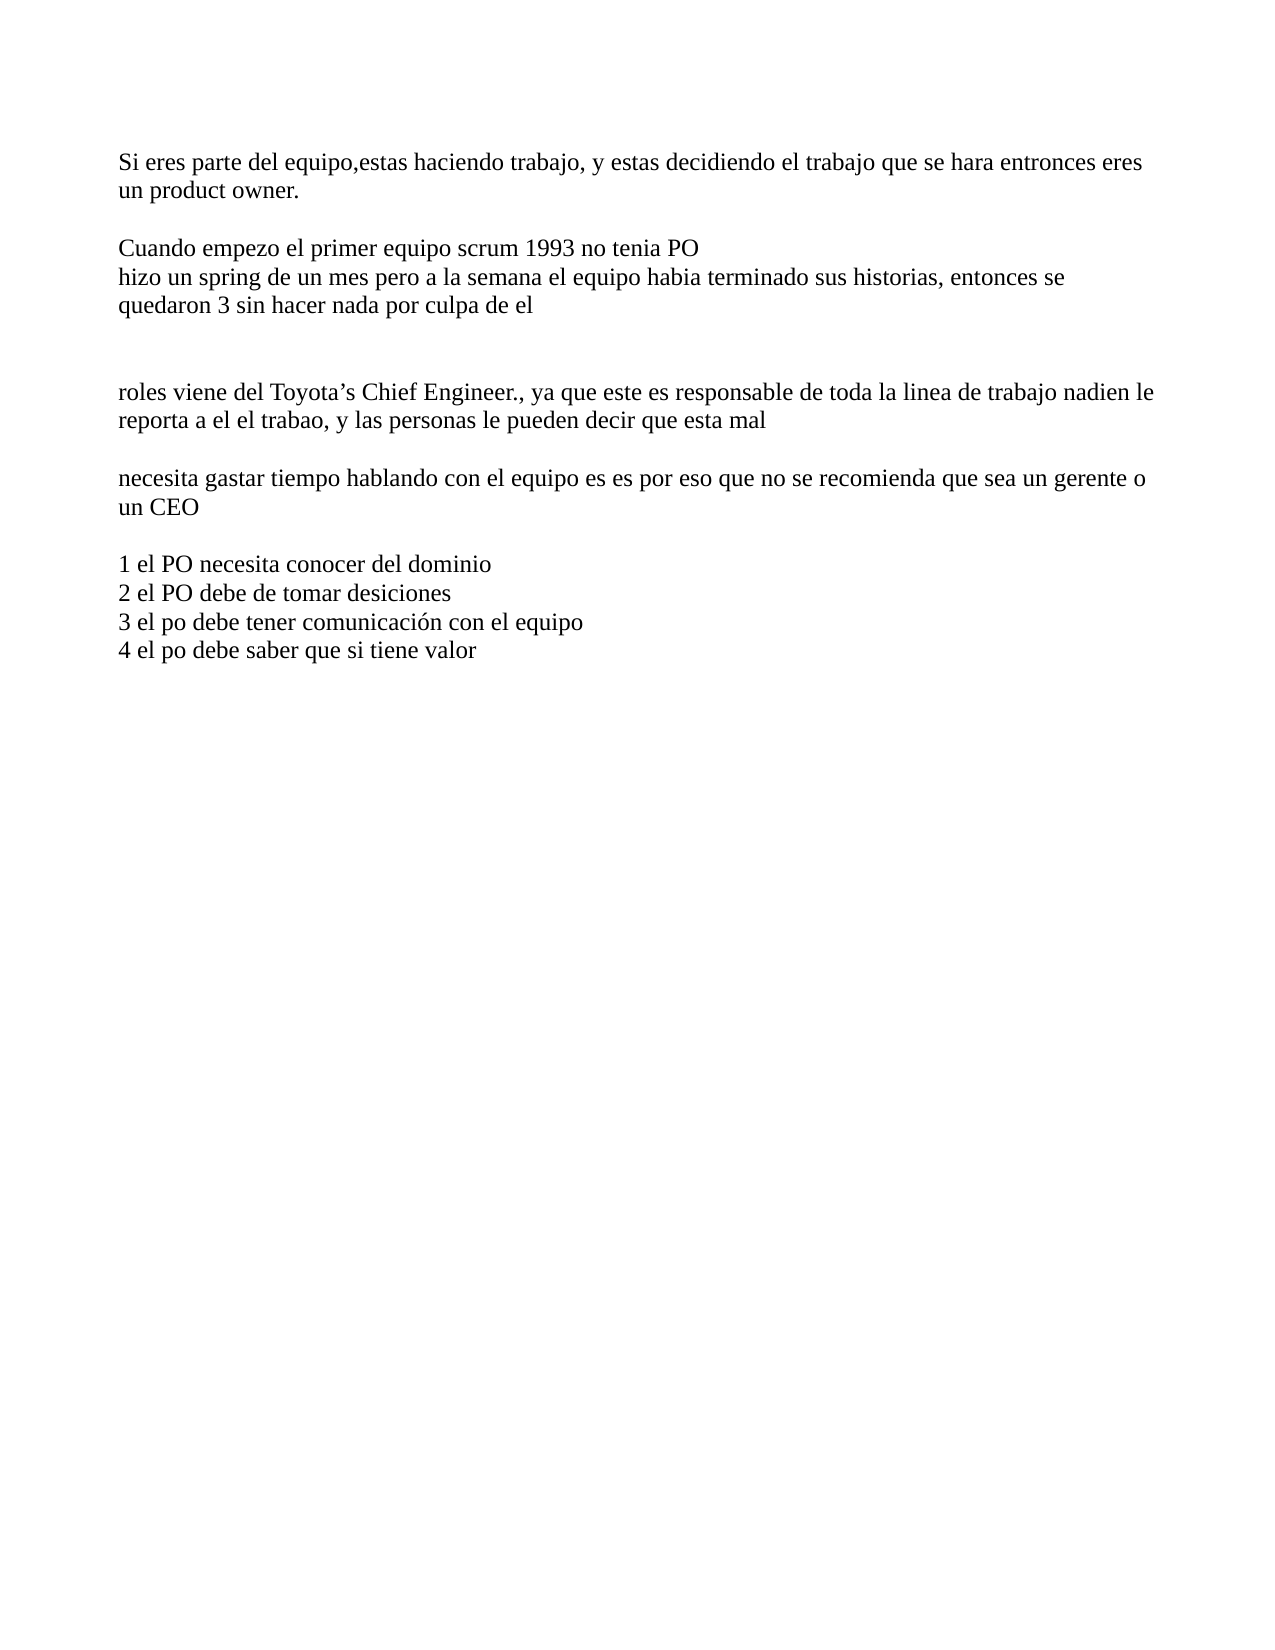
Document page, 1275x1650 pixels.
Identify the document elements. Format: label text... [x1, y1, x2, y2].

text Si eres parte del equipo,estas haciendo trabajo, y estas decidiendo el trabajo que se hara entronces eres un product owner. [118, 147, 1157, 204]
text roles viene del Toyota’s Chief Engineer., ya que este es responsable de toda la linea de trabajo nadien le reporta a el el trabao, y las personas le pueden decir que esta mal [118, 377, 1157, 434]
text Cuando empezo el primer equipo scrum 1993 no tenia PO [118, 233, 1157, 262]
text necesita gastar tiempo hablando con el equipo es es por eso que no se recomienda que sea un gerente o un CEO [118, 463, 1157, 521]
text 4 el po debe saber que si tiene valor [118, 636, 1157, 664]
text 1 el PO necesita conocer del dominio [118, 549, 1157, 578]
text 3 el po debe tener comunicación con el equipo [118, 607, 1157, 636]
text 2 el PO debe de tomar desiciones [118, 578, 1157, 607]
text hizo un spring de un mes pero a la semana el equipo habia terminado sus historias, entonces se quedaron 3 sin hacer nada por culpa de el [118, 262, 1157, 319]
